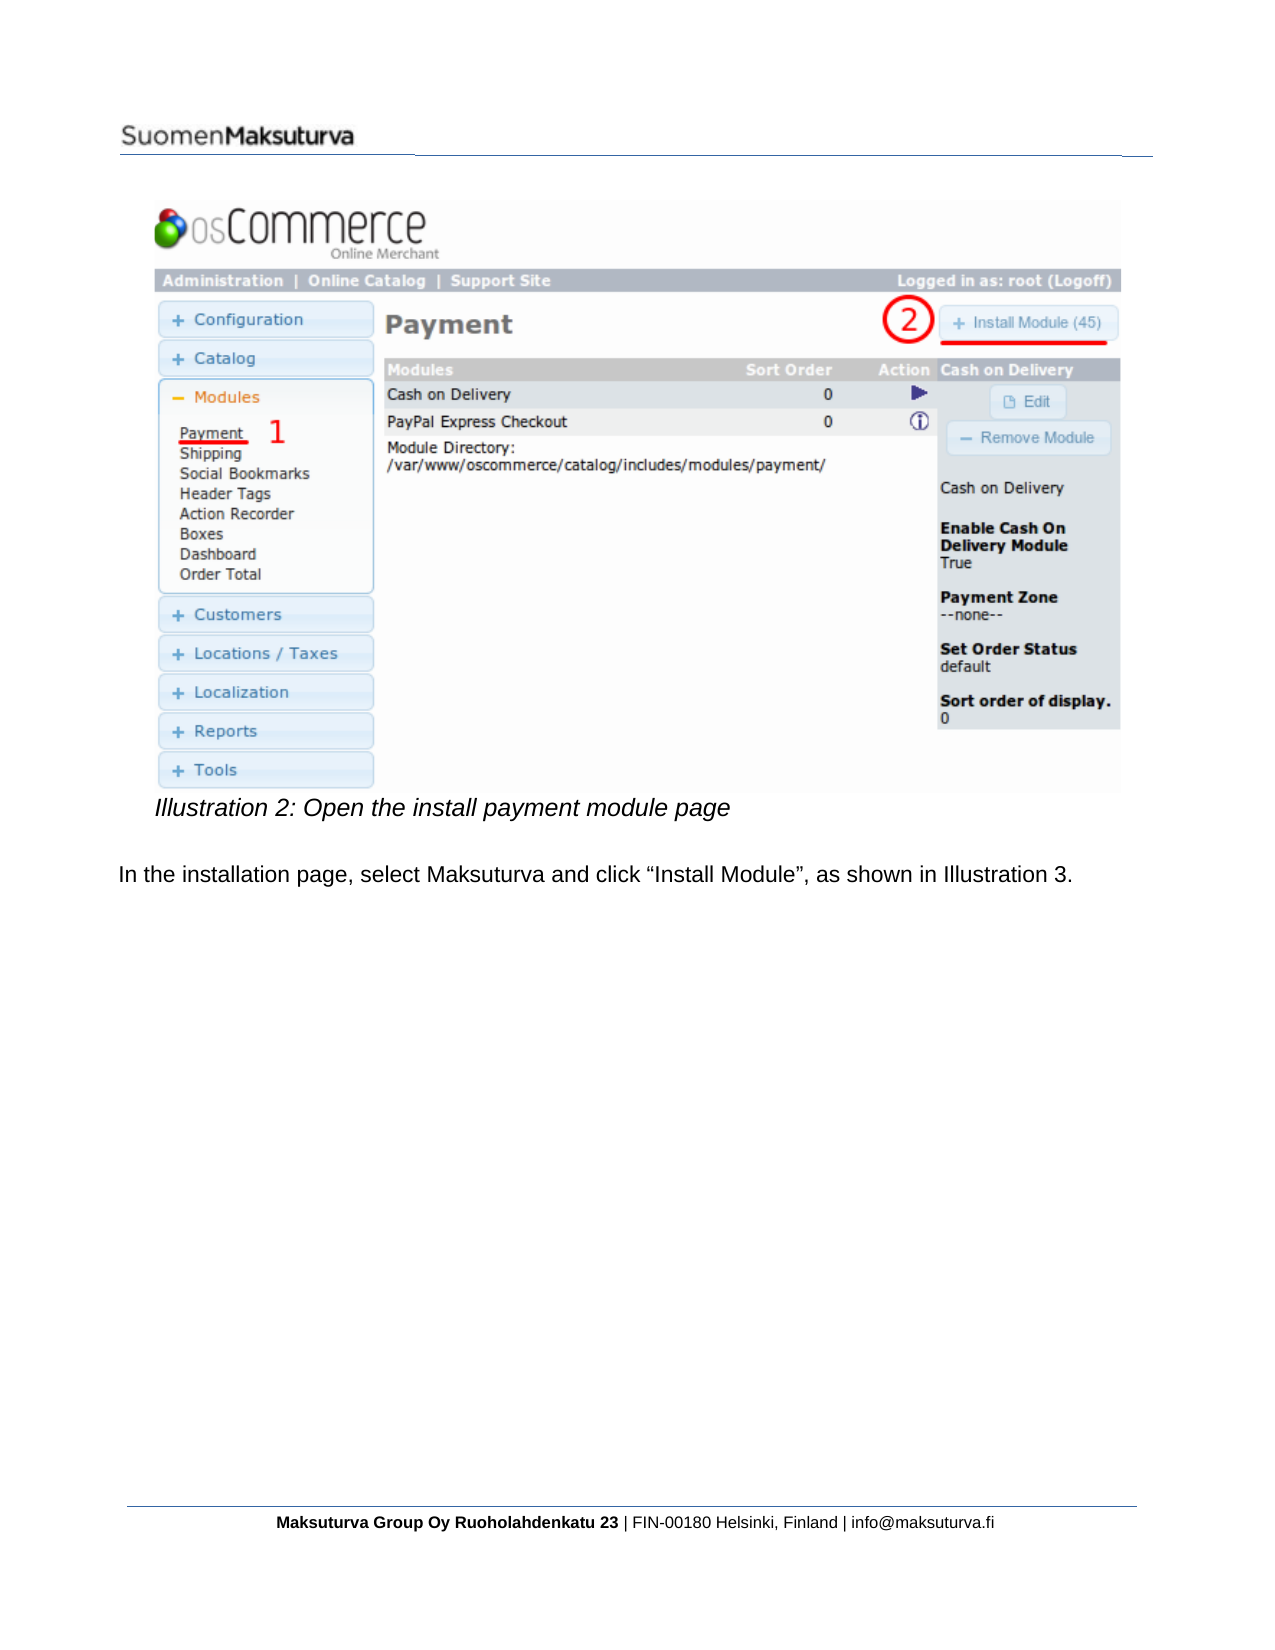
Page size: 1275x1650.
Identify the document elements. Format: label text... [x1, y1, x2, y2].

text Illustration 2: Open the install payment module page [154, 793, 1121, 822]
picture [120, 124, 358, 147]
picture [154, 200, 1122, 793]
text In the installation page, select Maksuturva and click “Install Module”, as shown in Illustration 3. [118, 861, 1157, 887]
